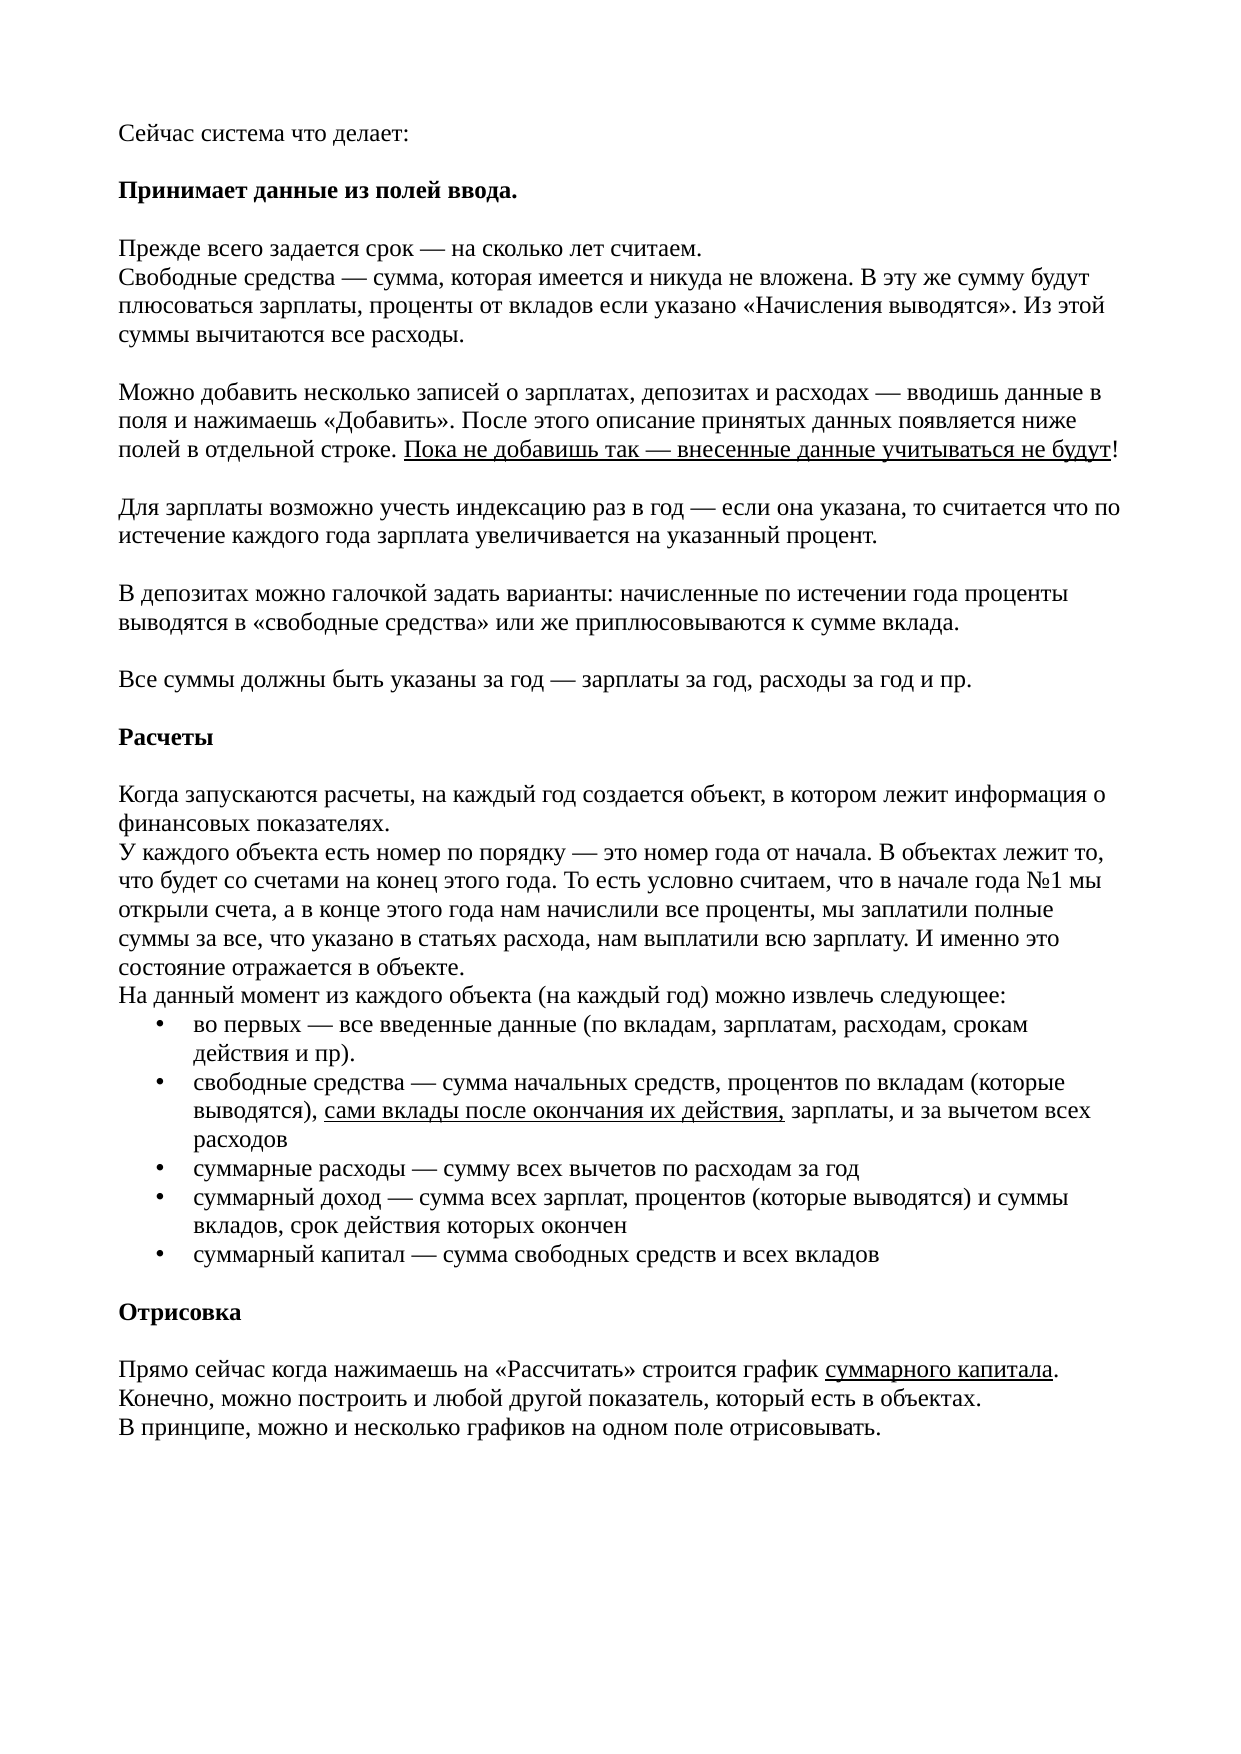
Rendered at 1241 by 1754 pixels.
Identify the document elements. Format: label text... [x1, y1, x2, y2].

text Свободные средства — сумма, которая имеется и никуда не вложена. В эту же сумму будут плюсоваться зарплаты, проценты от вкладов если указано «Начисления выводятся». Из этой суммы вычитаются все расходы. [118, 262, 1122, 348]
text На данный момент из каждого объекта (на каждый год) можно извлечь следующее: [118, 981, 1122, 1009]
text Для зарплаты возможно учесть индексацию раз в год — если она указана, то считается что по истечение каждого года зарплата увеличивается на указанный процент. [118, 492, 1122, 549]
text Прямо сейчас когда нажимаешь на «Рассчитать» строится график суммарного капитала. [118, 1354, 1122, 1383]
list свободные средства — сумма начальных средств, процентов по вкладам (которые выводятся), сами вклады после окончания их действия, зарплаты, и за вычетом всех расходов [156, 1067, 1122, 1153]
list во первых — все введенные данные (по вкладам, зарплатам, расходам, срокам действия и пр). [156, 1009, 1122, 1067]
text Расчеты [118, 722, 1122, 751]
list суммарный доход — сумма всех зарплат, процентов (которые выводятся) и суммы вкладов, срок действия которых окончен [156, 1182, 1122, 1239]
text У каждого объекта есть номер по порядку — это номер года от начала. В объектах лежит то, что будет со счетами на конец этого года. То есть условно считаем, что в начале года №1 мы открыли счета, а в конце этого года нам начислили все проценты, мы заплатили полные суммы за все, что указано в статьях расхода, нам выплатили всю зарплату. И именно это состояние отражается в объекте. [118, 837, 1122, 981]
text Можно добавить несколько записей о зарплатах, депозитах и расходах — вводишь данные в поля и нажимаешь «Добавить». После этого описание принятых данных появляется ниже полей в отдельной строке. Пока не добавишь так — внесенные данные учитываться не будут! [118, 377, 1122, 463]
text Принимает данные из полей ввода. [118, 176, 1122, 204]
text Прежде всего задается срок — на сколько лет считаем. [118, 233, 1122, 262]
text Конечно, можно построить и любой другой показатель, который есть в объектах. [118, 1383, 1122, 1412]
text В принципе, можно и несколько графиков на одном поле отрисовывать. [118, 1412, 1122, 1441]
list суммарные расходы — сумму всех вычетов по расходам за год [156, 1153, 1122, 1182]
list суммарный капитал — сумма свободных средств и всех вкладов [156, 1239, 1122, 1268]
text Когда запускаются расчеты, на каждый год создается объект, в котором лежит информация о финансовых показателях. [118, 779, 1122, 837]
text Отрисовка [118, 1297, 1122, 1326]
text В депозитах можно галочкой задать варианты: начисленные по истечении года проценты выводятся в «свободные средства» или же приплюсовываются к сумме вклада. [118, 578, 1122, 636]
text Все суммы должны быть указаны за год — зарплаты за год, расходы за год и пр. [118, 664, 1122, 693]
text Сейчас система что делает: [118, 118, 1122, 147]
